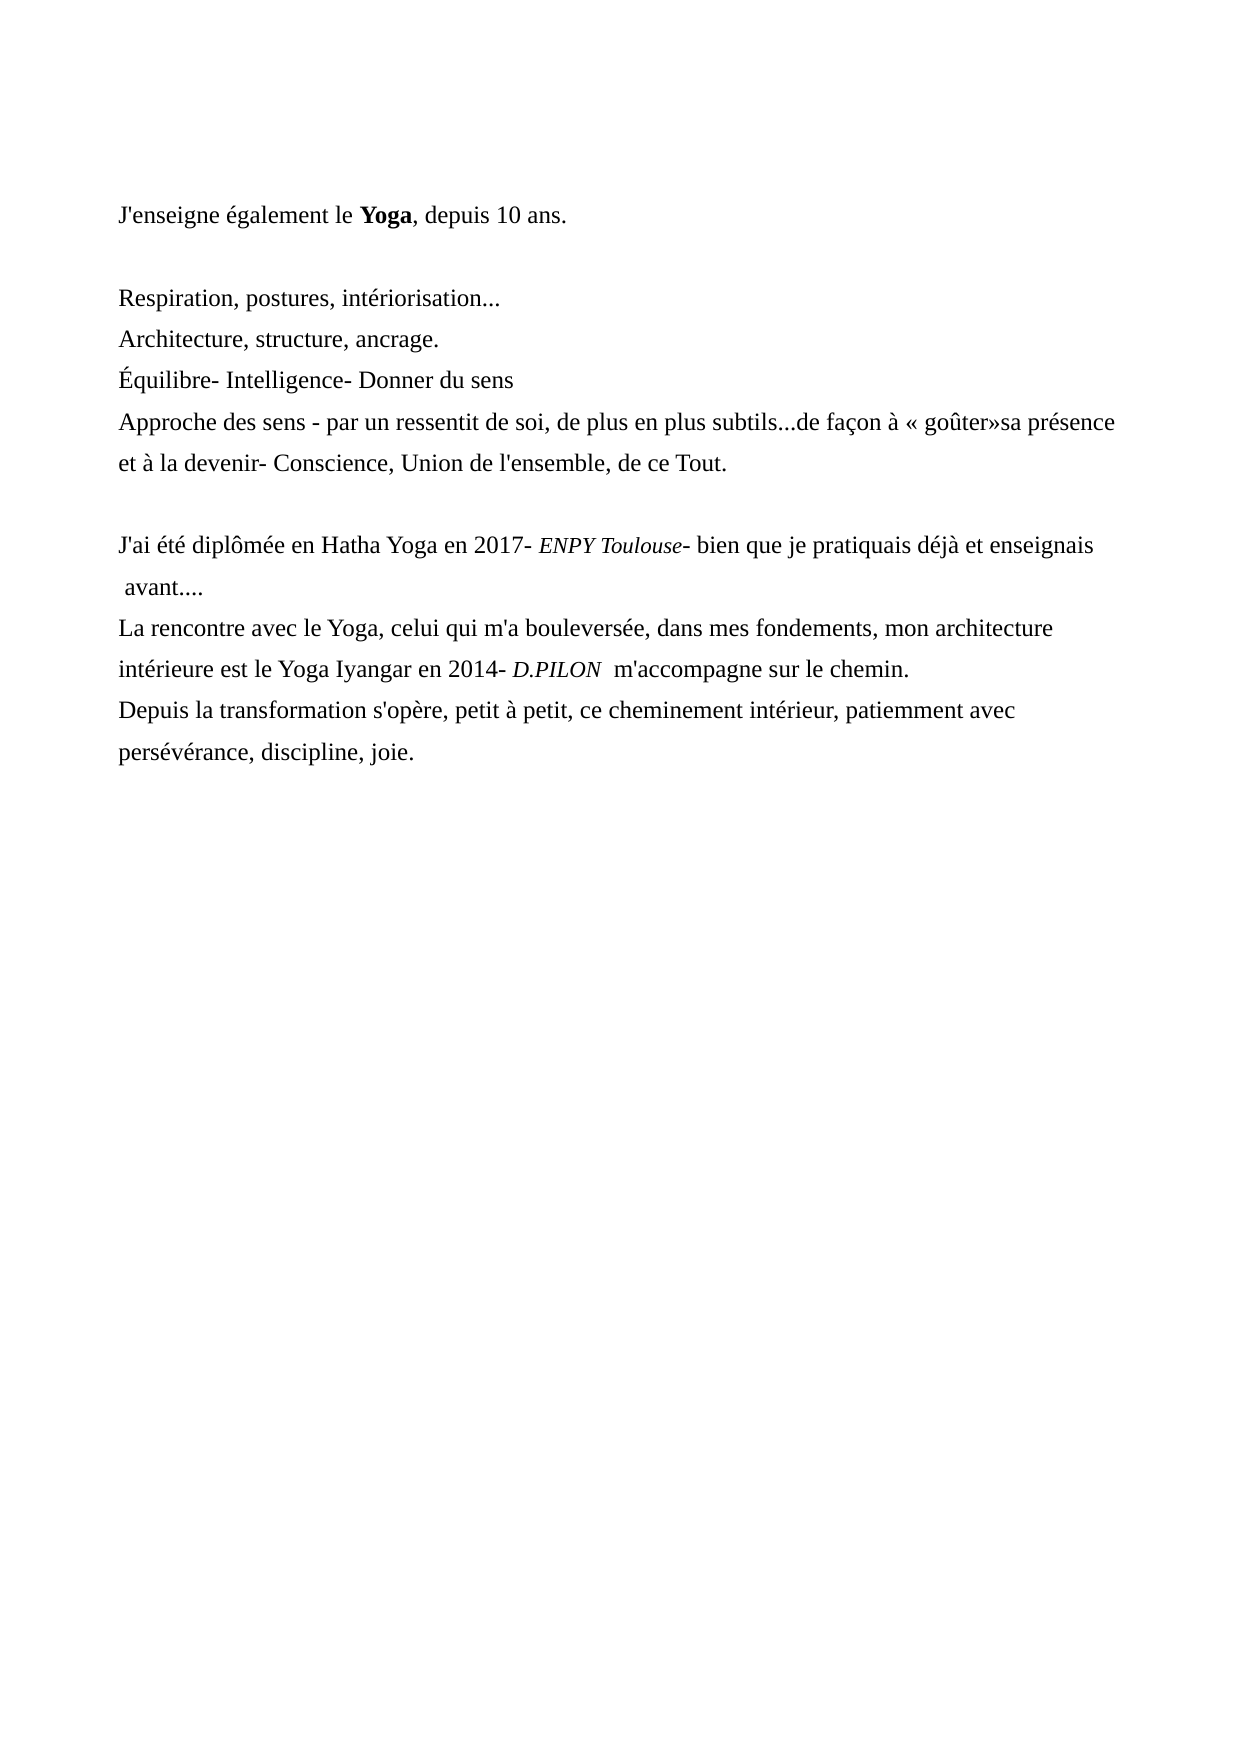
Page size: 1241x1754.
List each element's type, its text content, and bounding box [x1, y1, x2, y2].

text Depuis la transformation s'opère, petit à petit, ce cheminement intérieur, patiemment avec [118, 696, 1122, 724]
text persévérance, discipline, joie. [118, 737, 1122, 766]
text et à la devenir- Conscience, Union de l'ensemble, de ce Tout. [118, 448, 1122, 477]
text J'ai été diplômée en Hatha Yoga en 2017- ENPY Toulouse- bien que je pratiquais déjà et enseignais [118, 531, 1122, 559]
text Respiration, postures, intériorisation... [118, 283, 1122, 312]
text Approche des sens - par un ressentit de soi, de plus en plus subtils...de façon à « goûter»sa présence [118, 407, 1122, 436]
text intérieure est le Yoga Iyangar en 2014- D.PILON m'accompagne sur le chemin. [118, 654, 1122, 683]
text Équilibre- Intelligence- Donner du sens [118, 366, 1122, 394]
text La rencontre avec le Yoga, celui qui m'a bouleversée, dans mes fondements, mon architecture [118, 613, 1122, 642]
text Architecture, structure, ancrage. [118, 324, 1122, 353]
text avant.... [118, 572, 1122, 601]
text J'enseigne également le Yoga, depuis 10 ans. [118, 201, 1122, 229]
